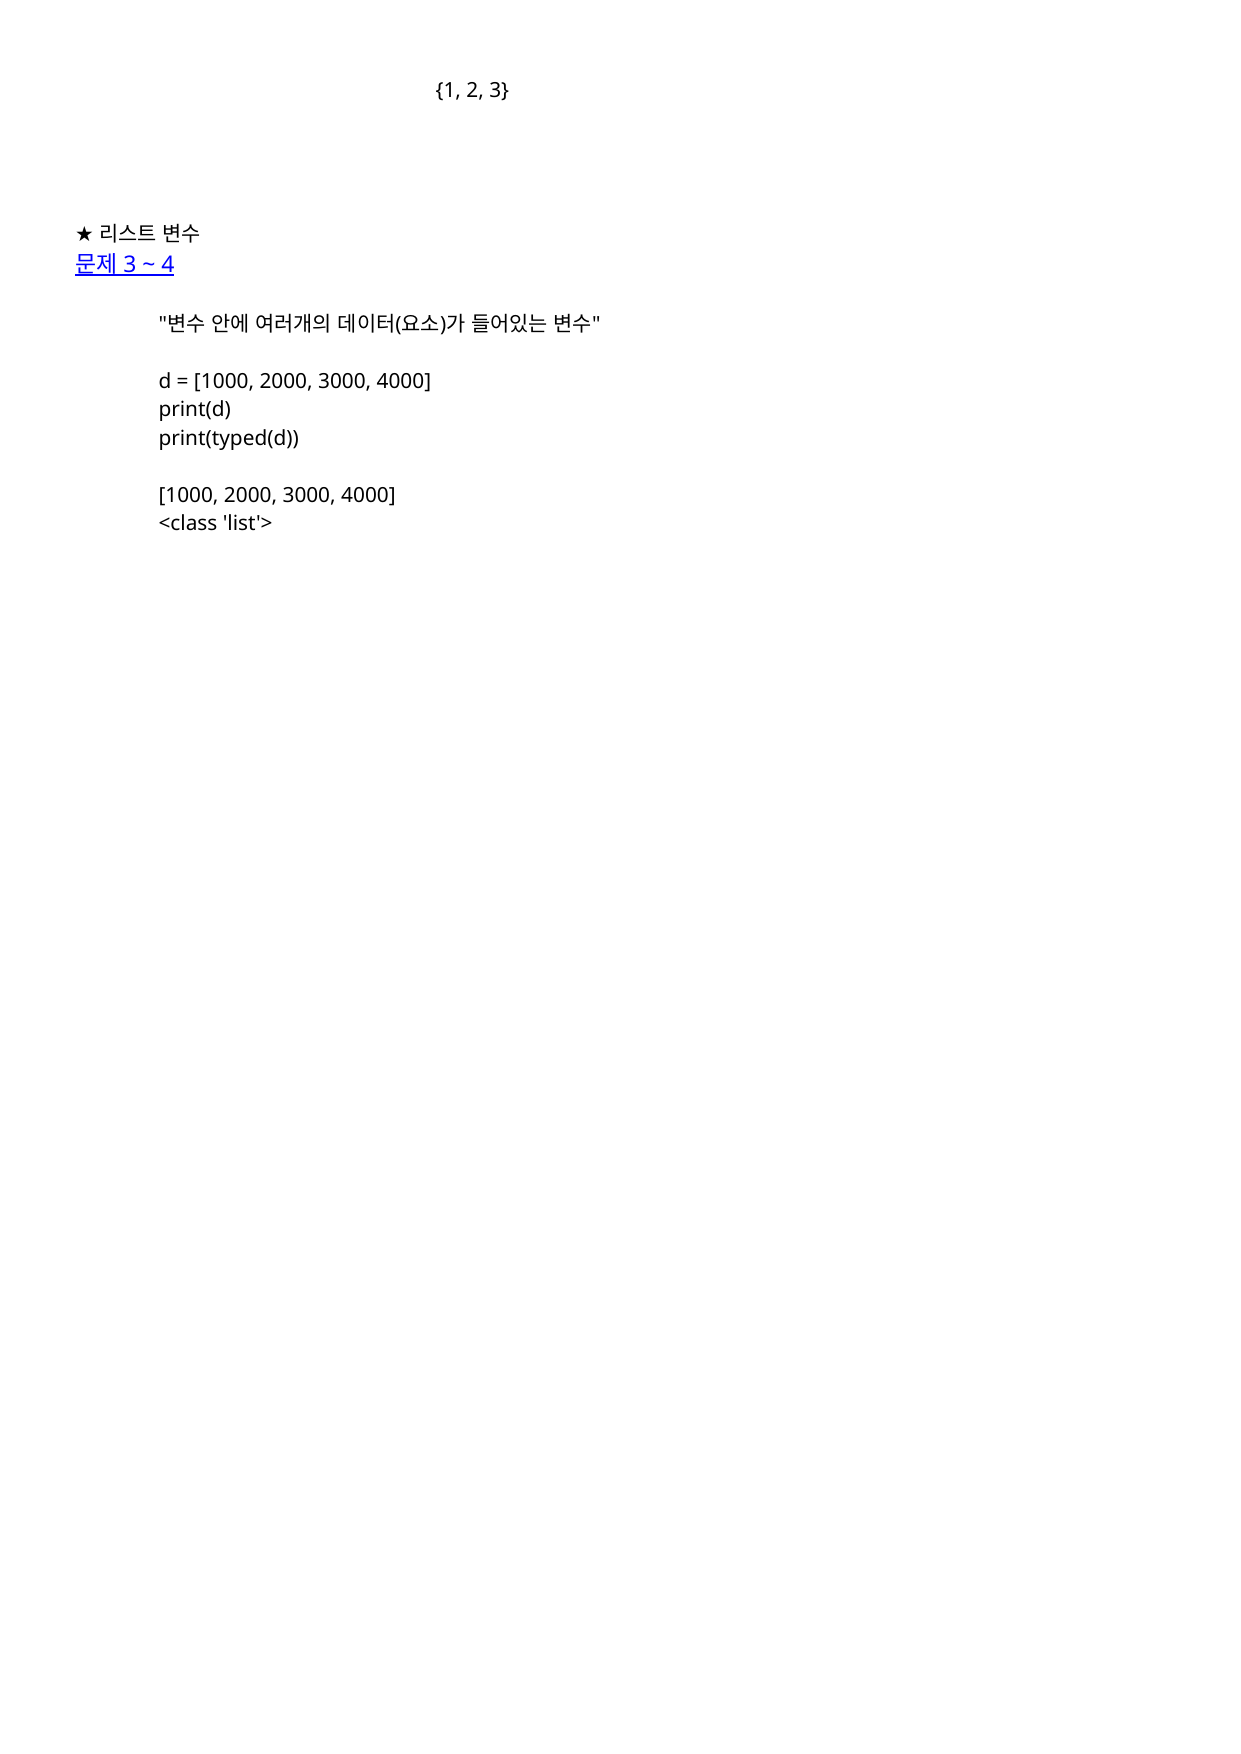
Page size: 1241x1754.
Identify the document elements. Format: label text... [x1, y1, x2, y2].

text [1000, 2000, 3000, 4000] [75, 480, 1165, 508]
text <class 'list'> [75, 508, 1165, 537]
text print(d) [75, 394, 1165, 423]
text "변수 안에 여러개의 데이터(요소)가 들어있는 변수" [75, 307, 1165, 337]
text print(typed(d)) [75, 423, 1165, 451]
text d = [1000, 2000, 3000, 4000] [75, 366, 1165, 394]
text 문제 3 ~ 4 [75, 247, 1165, 279]
text ★ 리스트 변수 [75, 217, 1165, 247]
text {1, 2, 3} [75, 75, 1165, 103]
